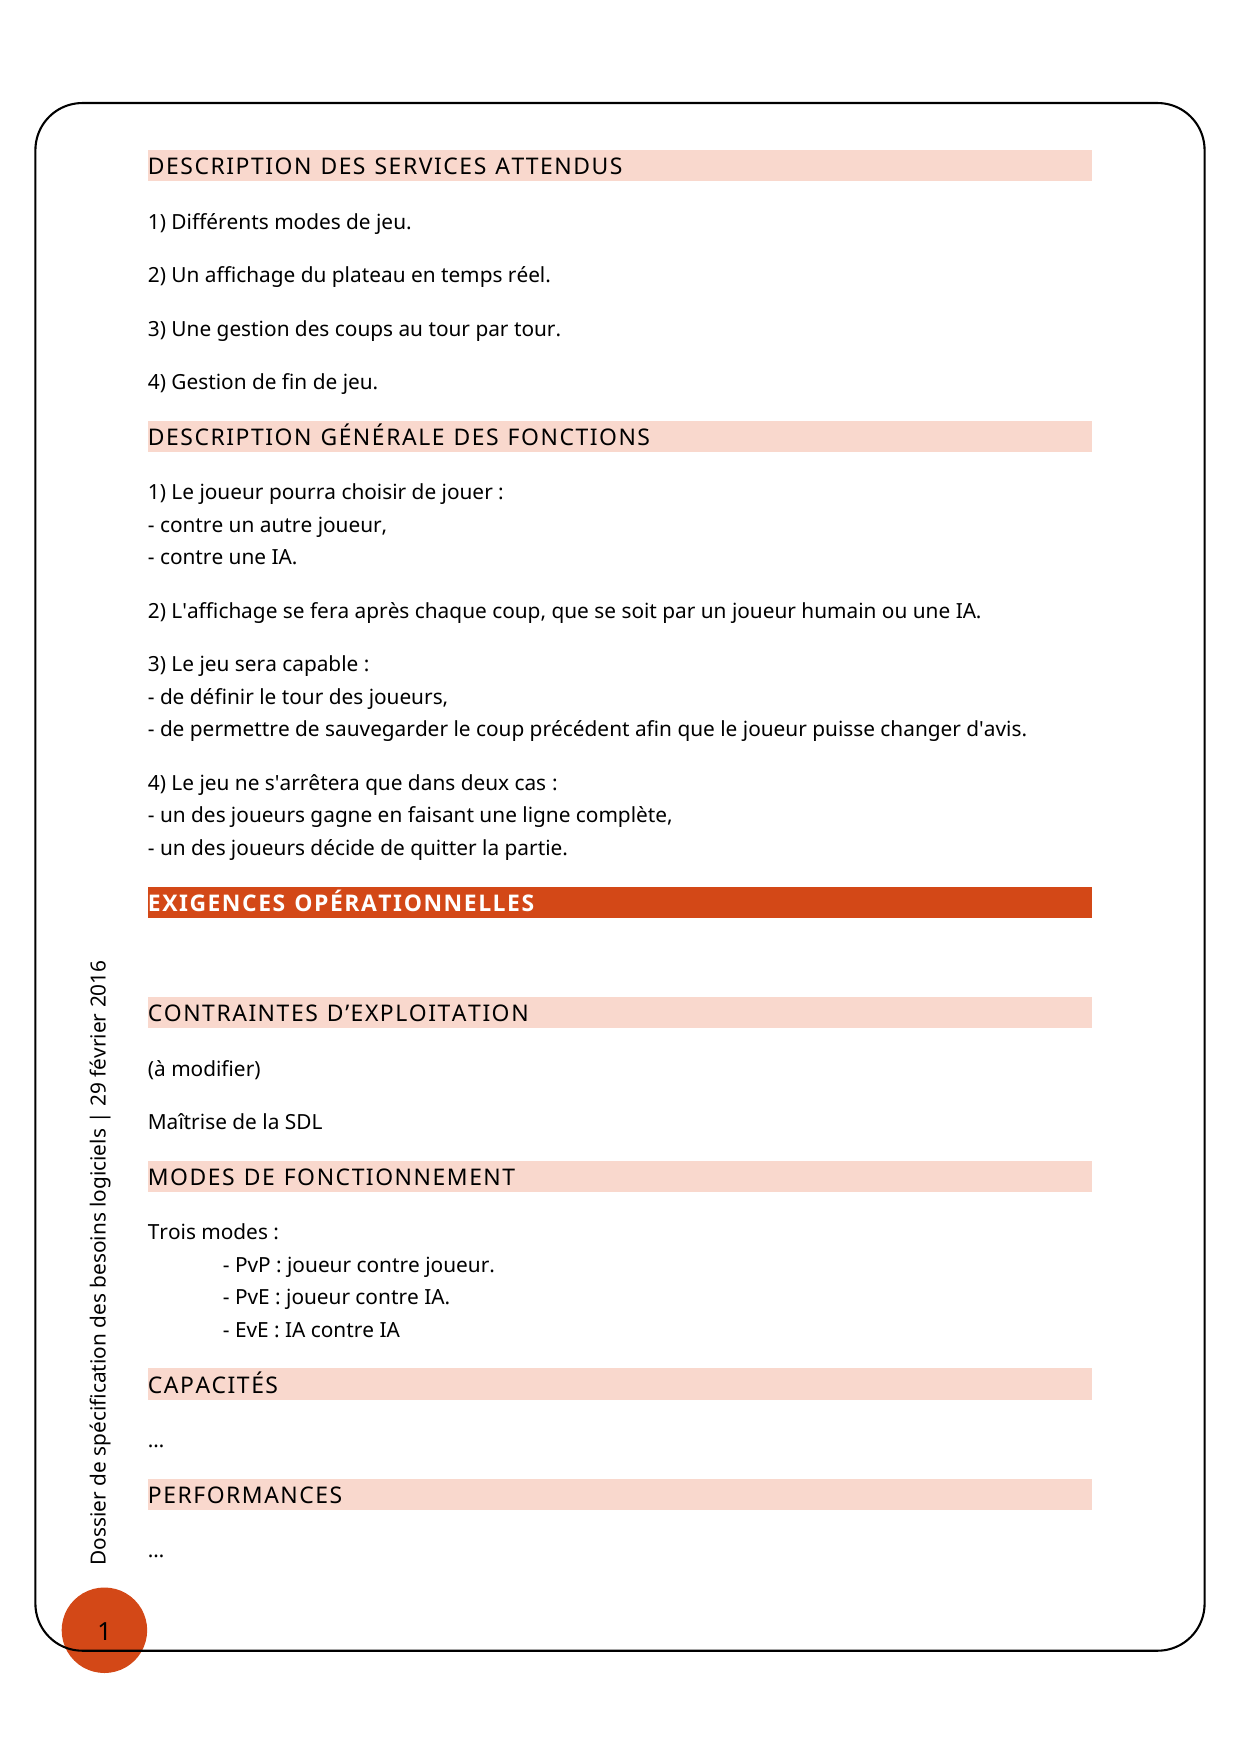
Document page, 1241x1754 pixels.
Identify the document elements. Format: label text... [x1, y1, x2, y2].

subtitle Capacités [148, 1368, 1092, 1400]
subtitle Modes de fonctionnement [148, 1161, 1092, 1192]
subtitle Contraintes d’exploitation [148, 997, 1092, 1028]
text (à modifier) [148, 1054, 1092, 1082]
subtitle Description des services attendus [148, 150, 1092, 181]
text 4) Le jeu ne s'arrêtera que dans deux cas : - un des joueurs gagne en faisant une ligne complète, - un des joueurs décide de quitter la partie. [148, 768, 1092, 862]
text … [148, 1425, 1092, 1454]
text 2) Un affichage du plateau en temps réel. [148, 260, 1092, 289]
text 3) Une gestion des coups au tour par tour. [148, 314, 1092, 342]
text 1) Le joueur pourra choisir de jouer : - contre un autre joueur, - contre une IA. [148, 477, 1092, 571]
text 1) Différents modes de jeu. [148, 207, 1092, 235]
text 2) L'affichage se fera après chaque coup, que se soit par un joueur humain ou une IA. [148, 596, 1092, 624]
text 4) Gestion de fin de jeu. [148, 367, 1092, 396]
text … [148, 1536, 1092, 1564]
subtitle Description générale des fonctions [148, 421, 1092, 452]
subtitle Exigences opérationnelles [148, 887, 1092, 918]
text Maîtrise de la SDL [148, 1107, 1092, 1136]
text 3) Le jeu sera capable : - de définir le tour des joueurs, - de permettre de sauvegarder le coup précédent afin que le joueur puisse changer d'avis. [148, 649, 1092, 743]
subtitle Performances [148, 1479, 1092, 1510]
text Trois modes : - PvP : joueur contre joueur. - PvE : joueur contre IA. - EvE : IA contre IA [148, 1217, 1092, 1343]
